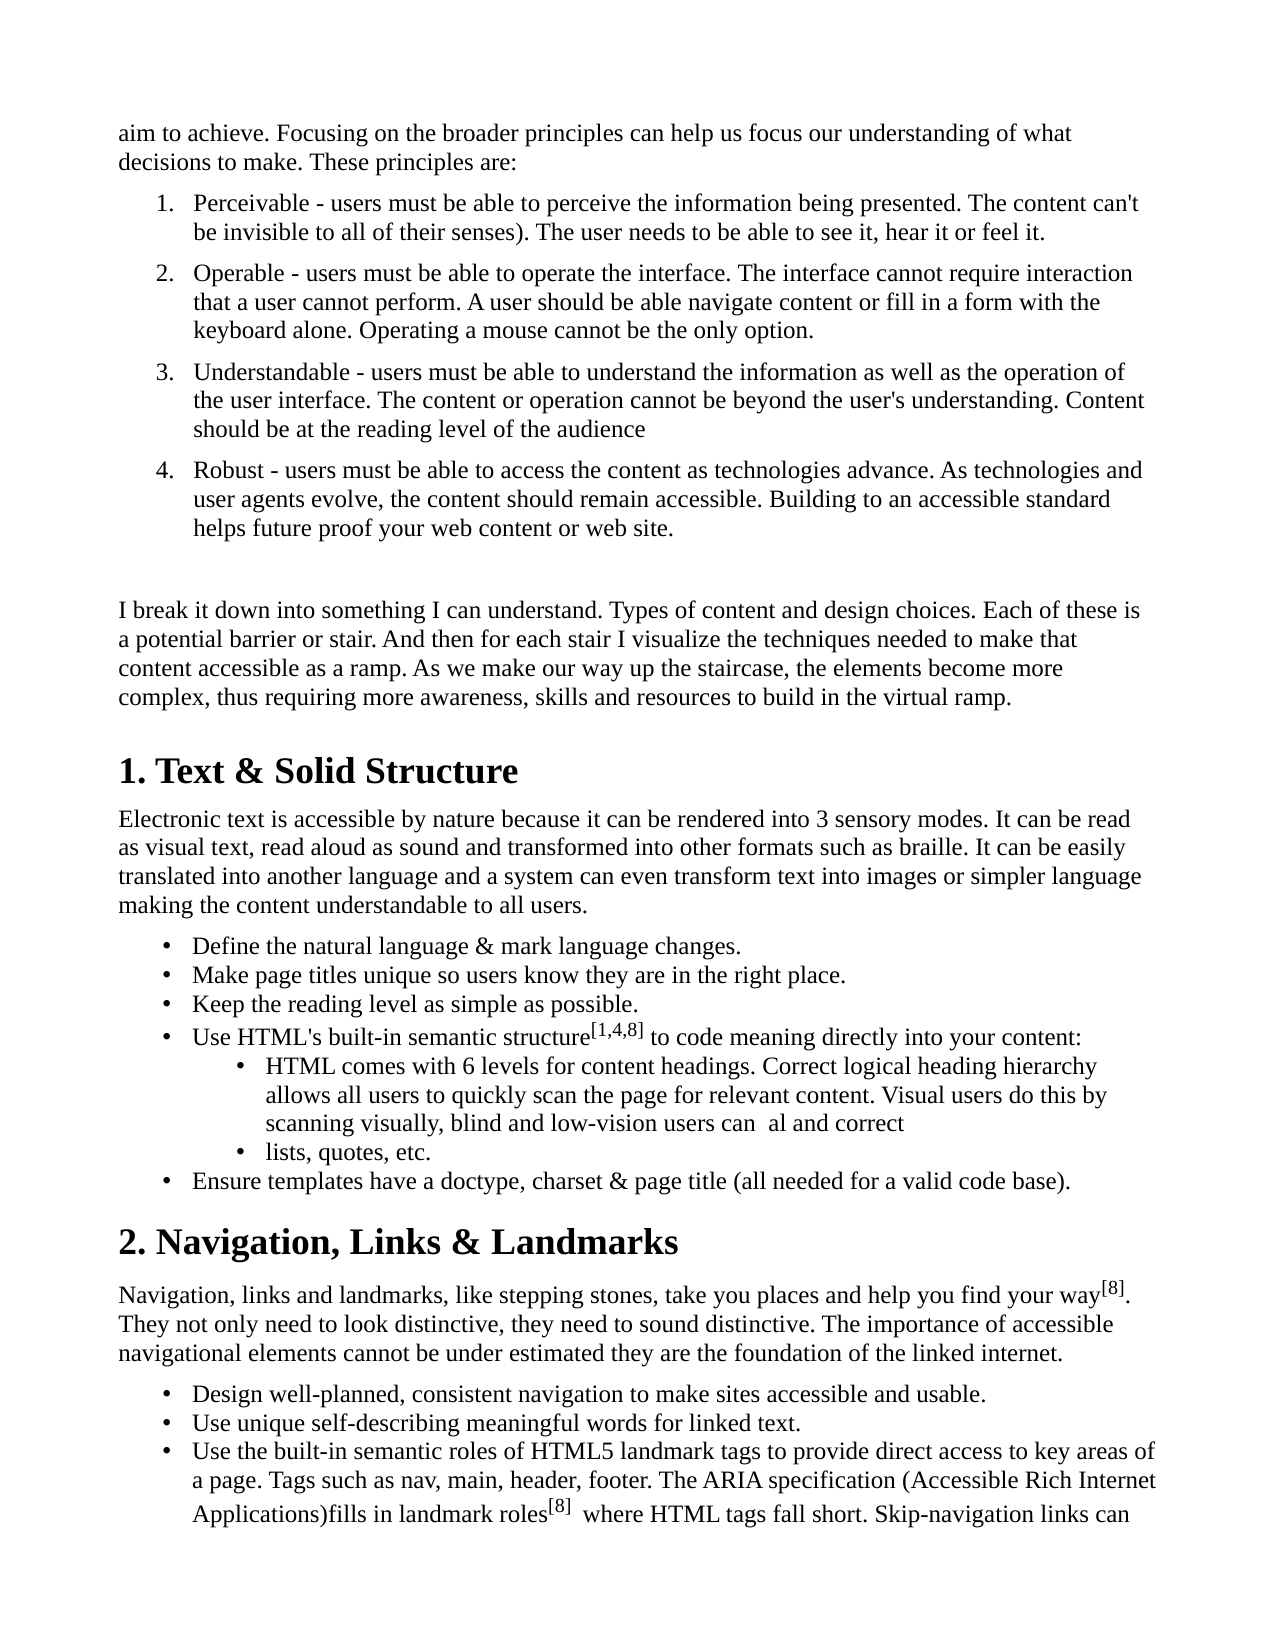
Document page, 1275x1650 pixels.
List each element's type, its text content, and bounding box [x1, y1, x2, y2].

list Design well-planned, consistent navigation to make sites accessible and usable. [162, 1379, 1157, 1408]
list Ensure templates have a doctype, charset & page title (all needed for a valid code base). [162, 1166, 1157, 1195]
list Operable - users must be able to operate the interface. The interface cannot require interaction that a user cannot perform. A user should be able navigate content or fill in a form with the keyboard alone. Operating a mouse cannot be the only option. [156, 258, 1157, 344]
text Navigation, links and landmarks, like stepping stones, take you places and help you find your way[8]. They not only need to look distinctive, they need to sound distinctive. The importance of accessible navigational elements cannot be under estimated they are the foundation of the linked internet. [118, 1275, 1157, 1366]
list Define the natural language & mark language changes. [162, 931, 1157, 960]
list Use HTML's built-in semantic structure[1,4,8] to code meaning directly into your content: [162, 1017, 1157, 1051]
text I break it down into something I can understand. Types of content and design choices. Each of these is a potential barrier or stair. And then for each stair I visualize the techniques needed to make that content accessible as a ramp. As we make our way up the staircase, the elements become more complex, thus requiring more awareness, skills and resources to build in the virtual ramp. [118, 596, 1157, 711]
list Use the built-in semantic roles of HTML5 landmark tags to provide direct access to key areas of a page. Tags such as nav, main, header, footer. The ARIA specification (Accessible Rich Internet Applications)fills in landmark roles[8] where HTML tags fall short. Skip-navigation links can [162, 1436, 1157, 1527]
list lists, quotes, etc. [236, 1137, 1157, 1166]
text aim to achieve. Focusing on the broader principles can help us focus our understanding of what decisions to make. These principles are: [118, 118, 1157, 176]
text Electronic text is accessible by nature because it can be rendered into 3 sensory modes. It can be read as visual text, read aloud as sound and transformed into other formats such as braille. It can be easily translated into another language and a system can even transform text into images or simpler language making the content understandable to all users. [118, 804, 1157, 919]
list Use unique self-describing meaningful words for linked text. [162, 1408, 1157, 1436]
list Make page titles unique so users know they are in the right place. [162, 960, 1157, 989]
list Robust - users must be able to access the content as technologies advance. As technologies and user agents evolve, the content should remain accessible. Building to an accessible standard helps future proof your web content or web site. [156, 456, 1157, 542]
list Perceivable - users must be able to perceive the information being presented. The content can't be invisible to all of their senses). The user needs to be able to see it, hear it or feel it. [156, 188, 1157, 246]
subtitle 1. Text & Solid Structure [118, 748, 1157, 791]
list Keep the reading level as simple as possible. [162, 989, 1157, 1017]
list Understandable - users must be able to understand the information as well as the operation of the user interface. The content or operation cannot be beyond the user's understanding. Content should be at the reading level of the audience [156, 357, 1157, 443]
subtitle 2. Navigation, Links & Landmarks [118, 1220, 1157, 1263]
list HTML comes with 6 levels for content headings. Correct logical heading hierarchy allows all users to quickly scan the page for relevant content. Visual users do this by scanning visually, blind and low-vision users can al and correct [236, 1051, 1157, 1137]
